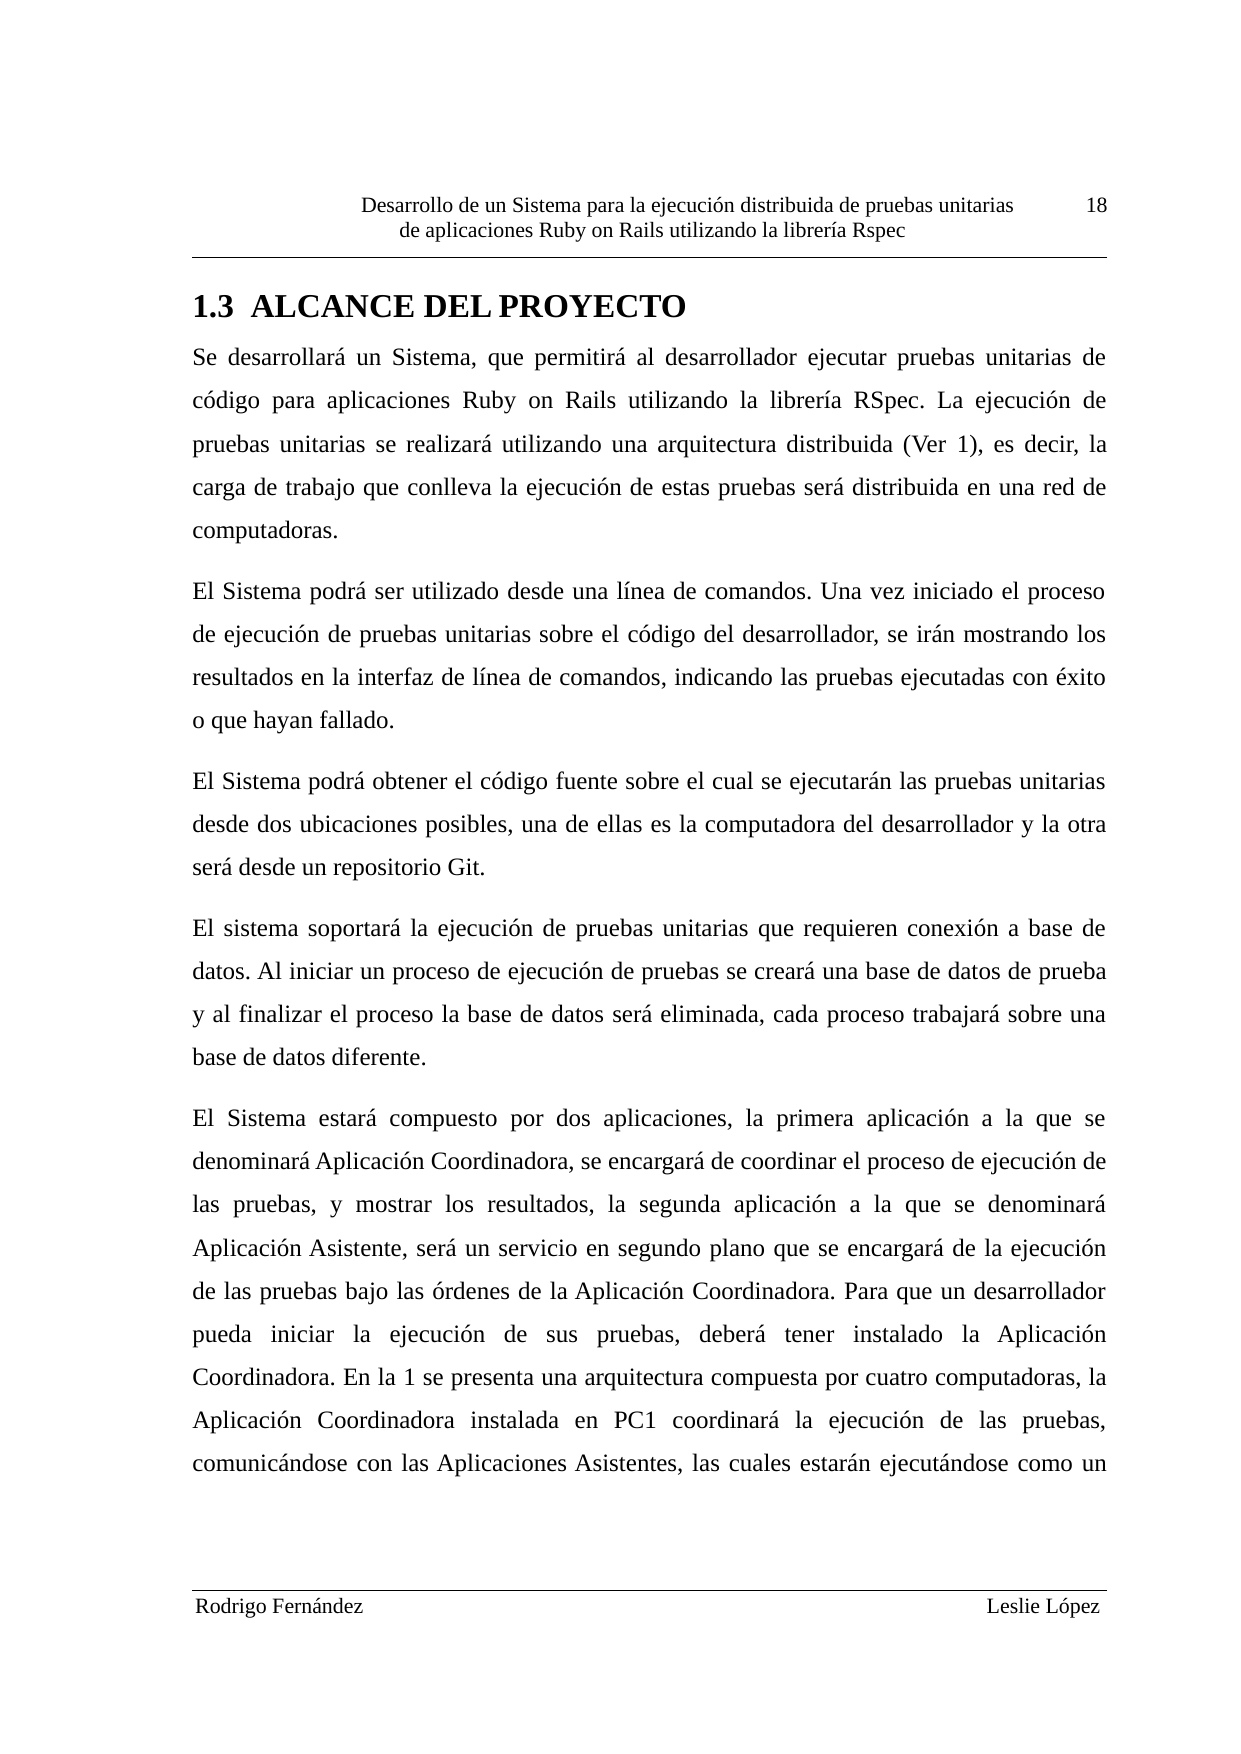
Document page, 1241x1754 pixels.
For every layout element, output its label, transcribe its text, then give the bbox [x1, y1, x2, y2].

subtitle Alcance del Proyecto [192, 286, 1107, 325]
text El Sistema podrá ser utilizado desde una línea de comandos. Una vez iniciado el proceso de ejecución de pruebas unitarias sobre el código del desarrollador, se irán mostrando los resultados en la interfaz de línea de comandos, indicando las pruebas ejecutadas con éxito o que hayan fallado. [192, 576, 1107, 734]
text Se desarrollará un Sistema, que permitirá al desarrollador ejecutar pruebas unitarias de código para aplicaciones Ruby on Rails utilizando la librería RSpec. La ejecución de pruebas unitarias se realizará utilizando una arquitectura distribuida (Ver Figura 1), es decir, la carga de trabajo que conlleva la ejecución de estas pruebas será distribuida en una red de computadoras. [192, 342, 1107, 544]
text El sistema soportará la ejecución de pruebas unitarias que requieren conexión a base de datos. Al iniciar un proceso de ejecución de pruebas se creará una base de datos de prueba y al finalizar el proceso la base de datos será eliminada, cada proceso trabajará sobre una base de datos diferente. [192, 913, 1107, 1071]
text El Sistema podrá obtener el código fuente sobre el cual se ejecutarán las pruebas unitarias desde dos ubicaciones posibles, una de ellas es la computadora del desarrollador y la otra será desde un repositorio Git. [192, 766, 1107, 881]
text El Sistema estará compuesto por dos aplicaciones, la primera aplicación a la que se denominará Aplicación Coordinadora, se encargará de coordinar el proceso de ejecución de las pruebas, y mostrar los resultados, la segunda aplicación a la que se denominará Aplicación Asistente, será un servicio en segundo plano que se encargará de la ejecución de las pruebas bajo las órdenes de la Aplicación Coordinadora. Para que un desarrollador pueda iniciar la ejecución de sus pruebas, deberá tener instalado la Aplicación Coordinadora. En la Figura 1 se presenta una arquitectura compuesta por cuatro computadoras, la Aplicación Coordinadora instalada en PC1 coordinará la ejecución de las pruebas, comunicándose con las Aplicaciones Asistentes, las cuales estarán ejecutándose como un servicio dentro de todas las computadoras de la red, eventualmente, las computadoras que componen la red pueden tener instalada una o ambas aplicaciones. [192, 1103, 1107, 1477]
